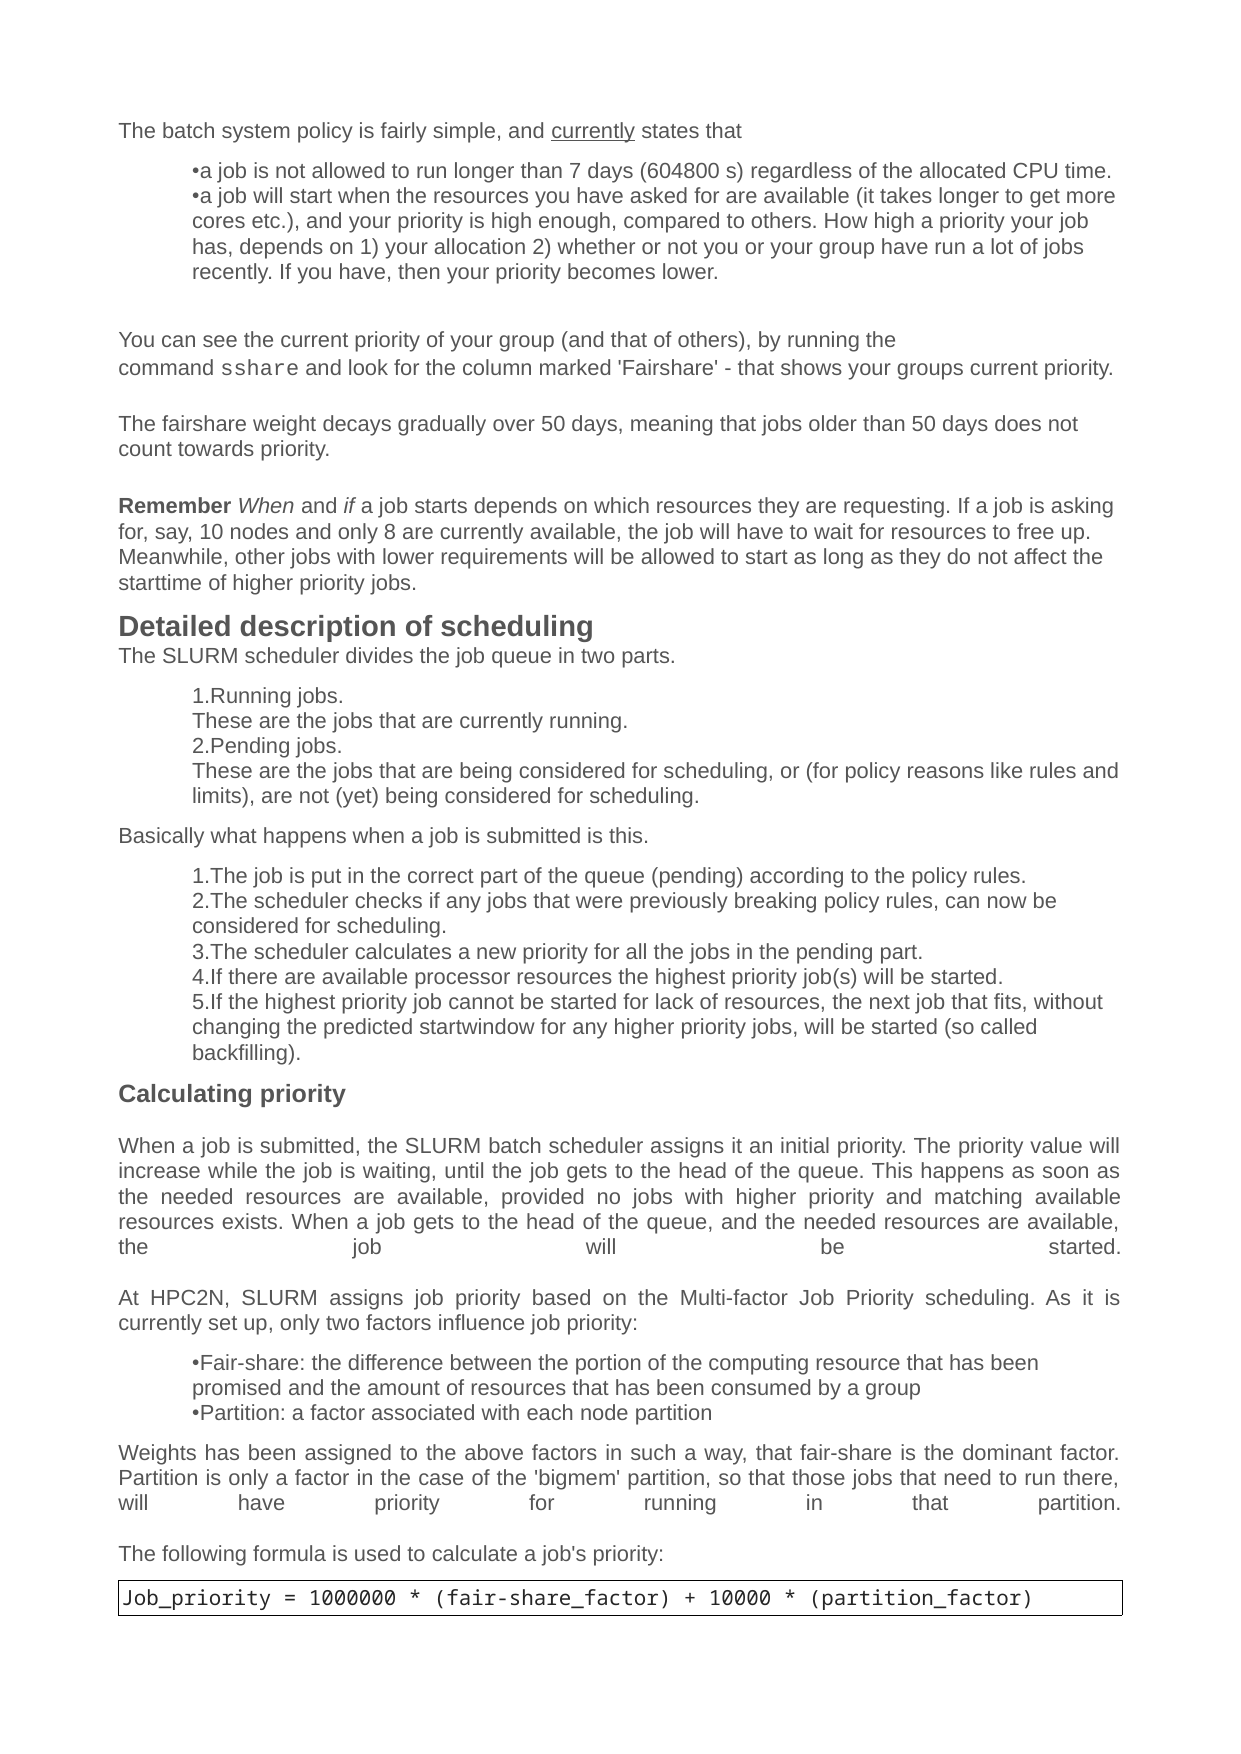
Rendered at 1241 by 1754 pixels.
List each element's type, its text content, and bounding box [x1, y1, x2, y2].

text Basically what happens when a job is submitted is this. [118, 823, 1122, 848]
list Fair-share: the difference between the portion of the computing resource that has been promised and the amount of resources that has been consumed by a group [118, 1349, 1122, 1400]
subtitle Detailed description of scheduling [118, 609, 1122, 643]
list The scheduler checks if any jobs that were previously breaking policy rules, can now be considered for scheduling. [118, 888, 1122, 939]
text The batch system policy is fairly simple, and currently states that [118, 118, 1122, 143]
text When a job is submitted, the SLURM batch scheduler assigns it an initial priority. The priority value will increase while the job is waiting, until the job gets to the head of the queue. This happens as soon as the needed resources are available, provided no jobs with higher priority and matching available resources exists. When a job gets to the head of the queue, and the needed resources are available, the job will be started. At HPC2N, SLURM assigns job priority based on the Multi-factor Job Priority scheduling. As it is currently set up, only two factors influence job priority: [118, 1108, 1122, 1335]
list The job is put in the correct part of the queue (pending) according to the policy rules. [118, 863, 1122, 888]
list Running jobs. These are the jobs that are currently running. [118, 683, 1122, 733]
text Weights has been assigned to the above factors in such a way, that fair-share is the dominant factor. Partition is only a factor in the case of the 'bigmem' partition, so that those jobs that need to run there, will have priority for running in that partition. The following formula is used to calculate a job's priority: [118, 1440, 1122, 1566]
list Partition: a factor associated with each node partition [118, 1400, 1122, 1425]
text Job_priority = 1000000 * (fair-share_factor) + 10000 * (partition_factor) [119, 1581, 1122, 1615]
list a job is not allowed to run longer than 7 days (604800 s) regardless of the allocated CPU time. [118, 158, 1122, 183]
list Pending jobs. These are the jobs that are being considered for scheduling, or (for policy reasons like rules and limits), are not (yet) being considered for scheduling. [118, 733, 1122, 809]
subtitle Calculating priority [118, 1079, 1122, 1108]
list If the highest priority job cannot be started for lack of resources, the next job that fits, without changing the predicted startwindow for any higher priority jobs, will be started (so called backfilling). [118, 989, 1122, 1065]
list The scheduler calculates a new priority for all the jobs in the pending part. [118, 939, 1122, 964]
list a job will start when the resources you have asked for are available (it takes longer to get more cores etc.), and your priority is high enough, compared to others. How high a priority your job has, depends on 1) your allocation 2) whether or not you or your group have run a lot of jobs recently. If you have, then your priority becomes lower. [118, 183, 1122, 284]
text The SLURM scheduler divides the job queue in two parts. [118, 643, 1122, 668]
text You can see the current priority of your group (and that of others), by running the command sshare and look for the column marked 'Fairshare' - that shows your groups current priority. The fairshare weight decays gradually over 50 days, meaning that jobs older than 50 days does not count towards priority. Remember When and if a job starts depends on which resources they are requesting. If a job is asking for, say, 10 nodes and only 8 are currently available, the job will have to wait for resources to free up. Meanwhile, other jobs with lower requirements will be allowed to start as long as they do not affect the starttime of higher priority jobs. [118, 298, 1122, 595]
list If there are available processor resources the highest priority job(s) will be started. [118, 964, 1122, 989]
